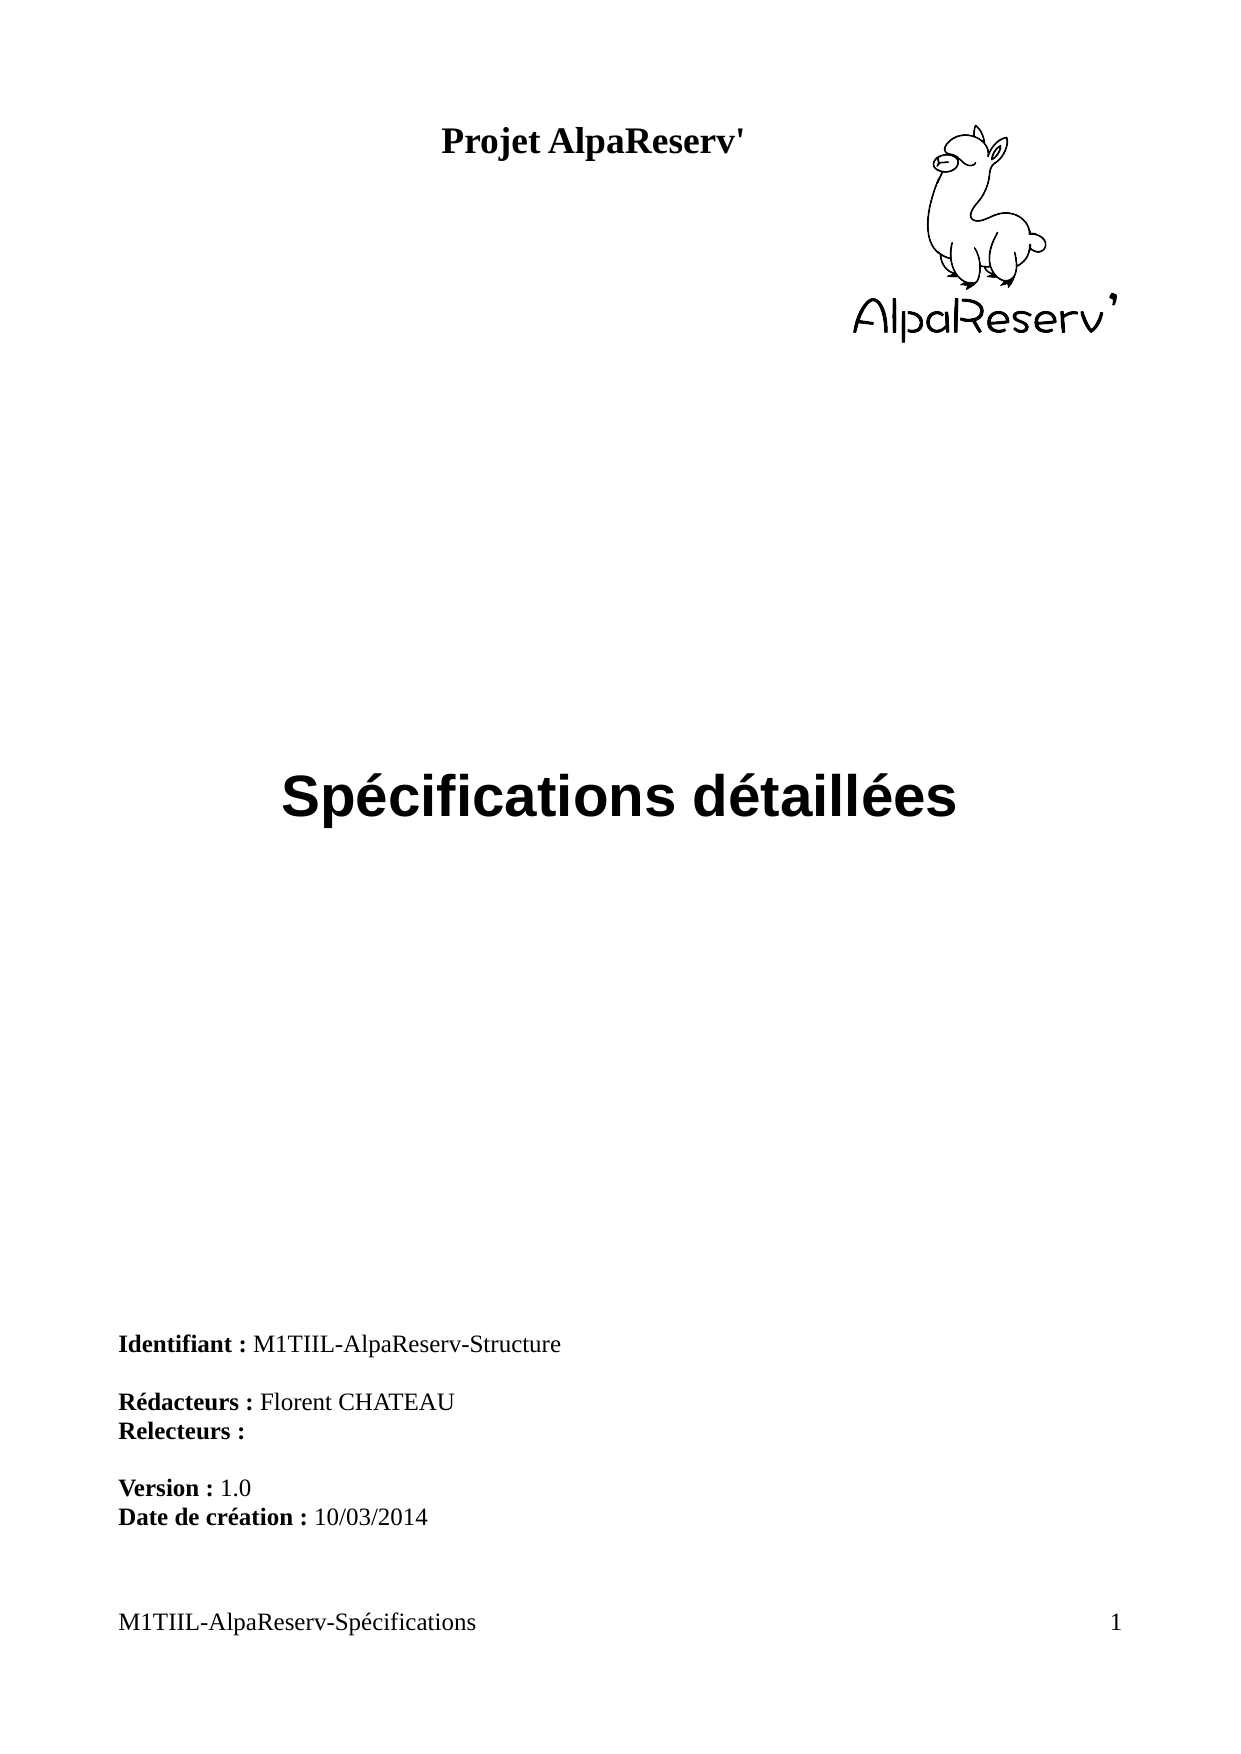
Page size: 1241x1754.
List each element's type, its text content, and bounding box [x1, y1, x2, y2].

text Date de création : 10/03/2014 [118, 1502, 1122, 1531]
picture [847, 120, 1122, 347]
text Relecteurs : [118, 1416, 1122, 1444]
text Identifiant : M1TIIL-AlpaReserv-Structure [118, 1329, 1122, 1358]
text Projet AlpaReserv' [118, 118, 1122, 161]
text Version : 1.0 [118, 1473, 1122, 1502]
text Rédacteurs : Florent CHATEAU [118, 1387, 1122, 1416]
title Spécifications détaillées [118, 761, 1122, 828]
